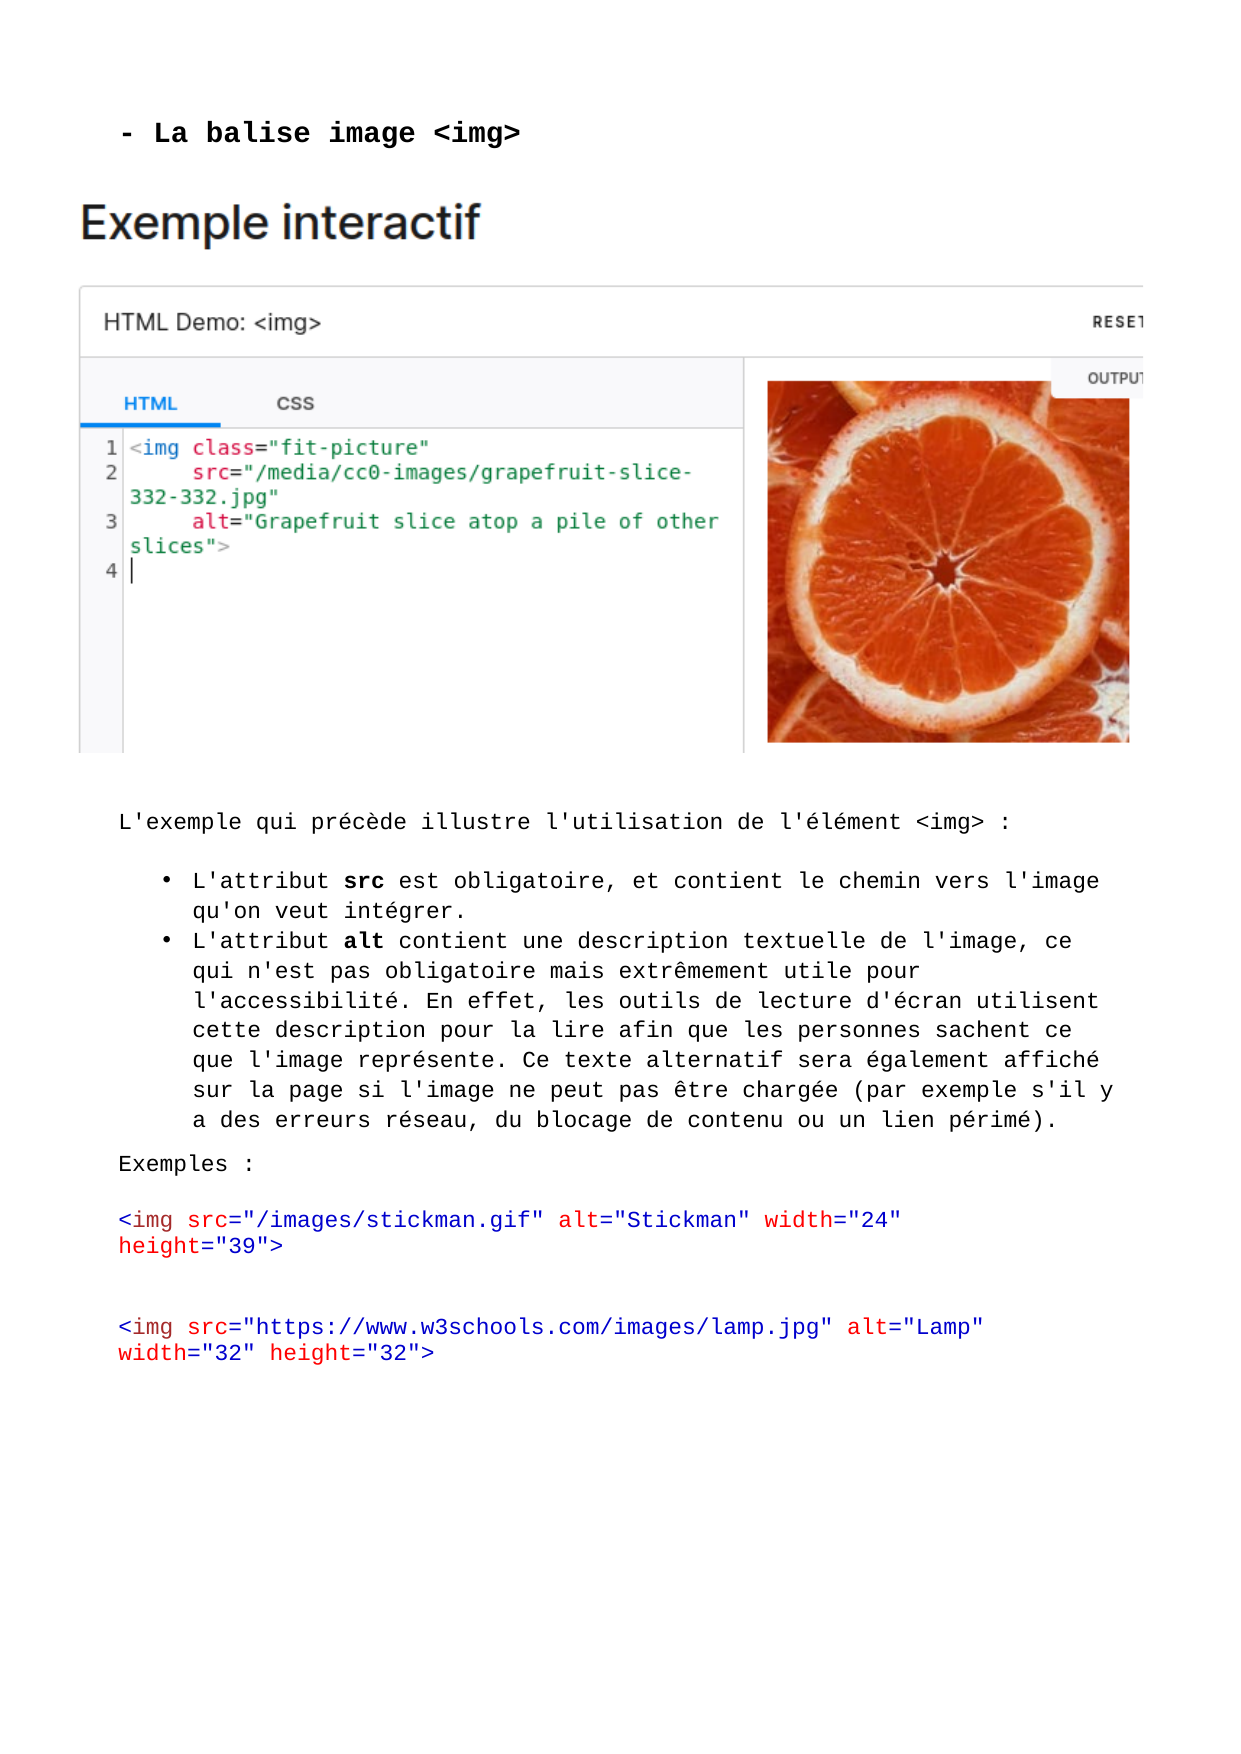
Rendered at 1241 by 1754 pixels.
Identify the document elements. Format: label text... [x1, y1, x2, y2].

text L'exemple qui précède illustre l'utilisation de l'élément <img> : [118, 811, 1063, 837]
text Exemples : [118, 1153, 1063, 1178]
list L'attribut src est obligatoire, et contient le chemin vers l'image qu'on veut intégrer. [162, 870, 1122, 926]
list L'attribut alt contient une description textuelle de l'image, ce qui n'est pas obligatoire mais extrêmement utile pour l'accessibilité. En effet, les outils de lecture d'écran utilisent cette description pour la lire afin que les personnes sachent ce que l'image représente. Ce texte alternatif sera également affiché sur la page si l'image ne peut pas être chargée (par exemple s'il y a des erreurs réseau, du blocage de contenu ou un lien périmé). [162, 929, 1122, 1134]
text <img src="https://www.w3schools.com/images/lamp.jpg" alt="Lamp" width="32" height="32"> [118, 1289, 1063, 1367]
text - La balise image <img> [118, 118, 1063, 151]
text <img src="/images/stickman.gif" alt="Stickman" width="24" height="39"> [118, 1208, 1063, 1260]
picture [69, 196, 1144, 753]
